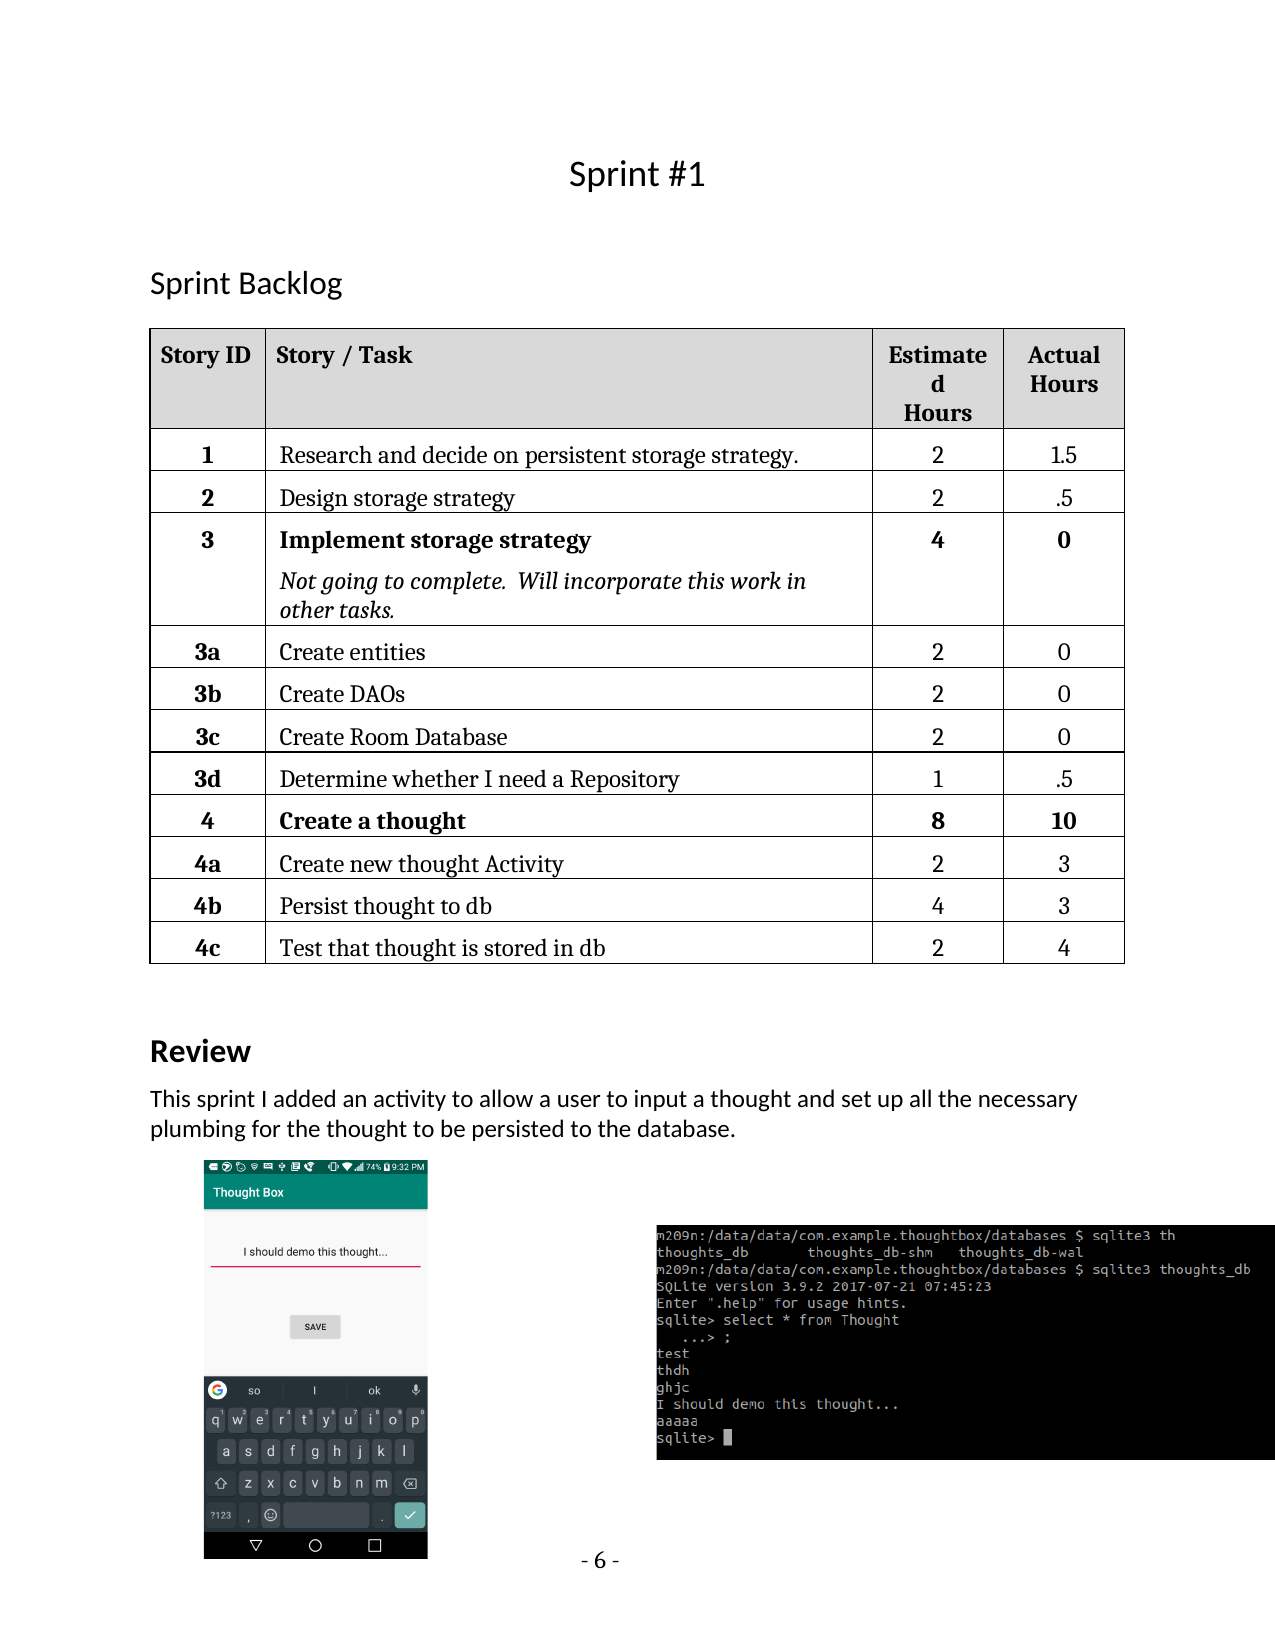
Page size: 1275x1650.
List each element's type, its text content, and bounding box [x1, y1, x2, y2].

table_cell 0 [1004, 626, 1124, 667]
table_cell 2 [873, 710, 1003, 751]
table_cell 3b [151, 668, 265, 709]
table_cell .5 [1004, 753, 1124, 794]
table_cell 2 [873, 429, 1003, 470]
table_cell 3c [151, 710, 265, 751]
table_cell 2 [873, 922, 1003, 963]
table_header Story / Task [266, 329, 872, 428]
table_cell Persist thought to db [266, 879, 872, 921]
table_cell Create DAOs [266, 668, 872, 709]
table_cell 3a [151, 626, 265, 667]
table_cell 3 [1004, 837, 1124, 878]
table_header Actual Hours [1004, 329, 1124, 428]
table_cell Design storage strategy [266, 471, 872, 512]
table_cell Create Room Database [266, 710, 872, 751]
table_cell 3 [151, 513, 265, 624]
table_cell 4c [151, 922, 265, 963]
table_header Estimated Hours [873, 329, 1003, 428]
table_cell 1 [151, 429, 265, 470]
table_cell 2 [873, 668, 1003, 709]
table_cell 4 [873, 879, 1003, 921]
table_cell Implement storage strategy Not going to complete. Will incorporate this work in other tasks. [266, 513, 872, 624]
table_cell 4b [151, 879, 265, 921]
table_cell Research and decide on persistent storage strategy. [266, 429, 872, 470]
table_cell Create new thought Activity [266, 837, 872, 878]
table_cell 0 [1004, 513, 1124, 624]
text Sprint Backlog [150, 262, 1125, 303]
table_cell Create entities [266, 626, 872, 667]
picture [656, 1225, 1275, 1460]
table_cell 2 [873, 837, 1003, 878]
table_cell Test that thought is stored in db [266, 922, 872, 963]
table_cell 4 [873, 513, 1003, 624]
table_cell 0 [1004, 710, 1124, 751]
table_cell 2 [151, 471, 265, 512]
table_cell 1 [873, 753, 1003, 794]
table_cell 3 [1004, 879, 1124, 921]
table_cell .5 [1004, 471, 1124, 512]
subtitle Review [150, 1029, 1125, 1070]
table_header Story ID [151, 329, 265, 428]
table_cell 4 [151, 795, 265, 836]
table_cell 4 [1004, 922, 1124, 963]
table_cell 4a [151, 837, 265, 878]
table_cell Create a thought [266, 795, 872, 836]
picture [203, 1160, 428, 1559]
table_cell 2 [873, 471, 1003, 512]
subtitle Sprint #1 [150, 150, 1125, 196]
table_cell 10 [1004, 795, 1124, 836]
subtitle This sprint I added an activity to allow a user to input a thought and set up all the necessary plumbing for the thought to be persisted to the database. [150, 1083, 1125, 1144]
table_cell 2 [873, 626, 1003, 667]
table_cell 3d [151, 753, 265, 794]
table_cell 8 [873, 795, 1003, 836]
table_cell Determine whether I need a Repository [266, 753, 872, 794]
table_cell 0 [1004, 668, 1124, 709]
table_cell 1.5 [1004, 429, 1124, 470]
